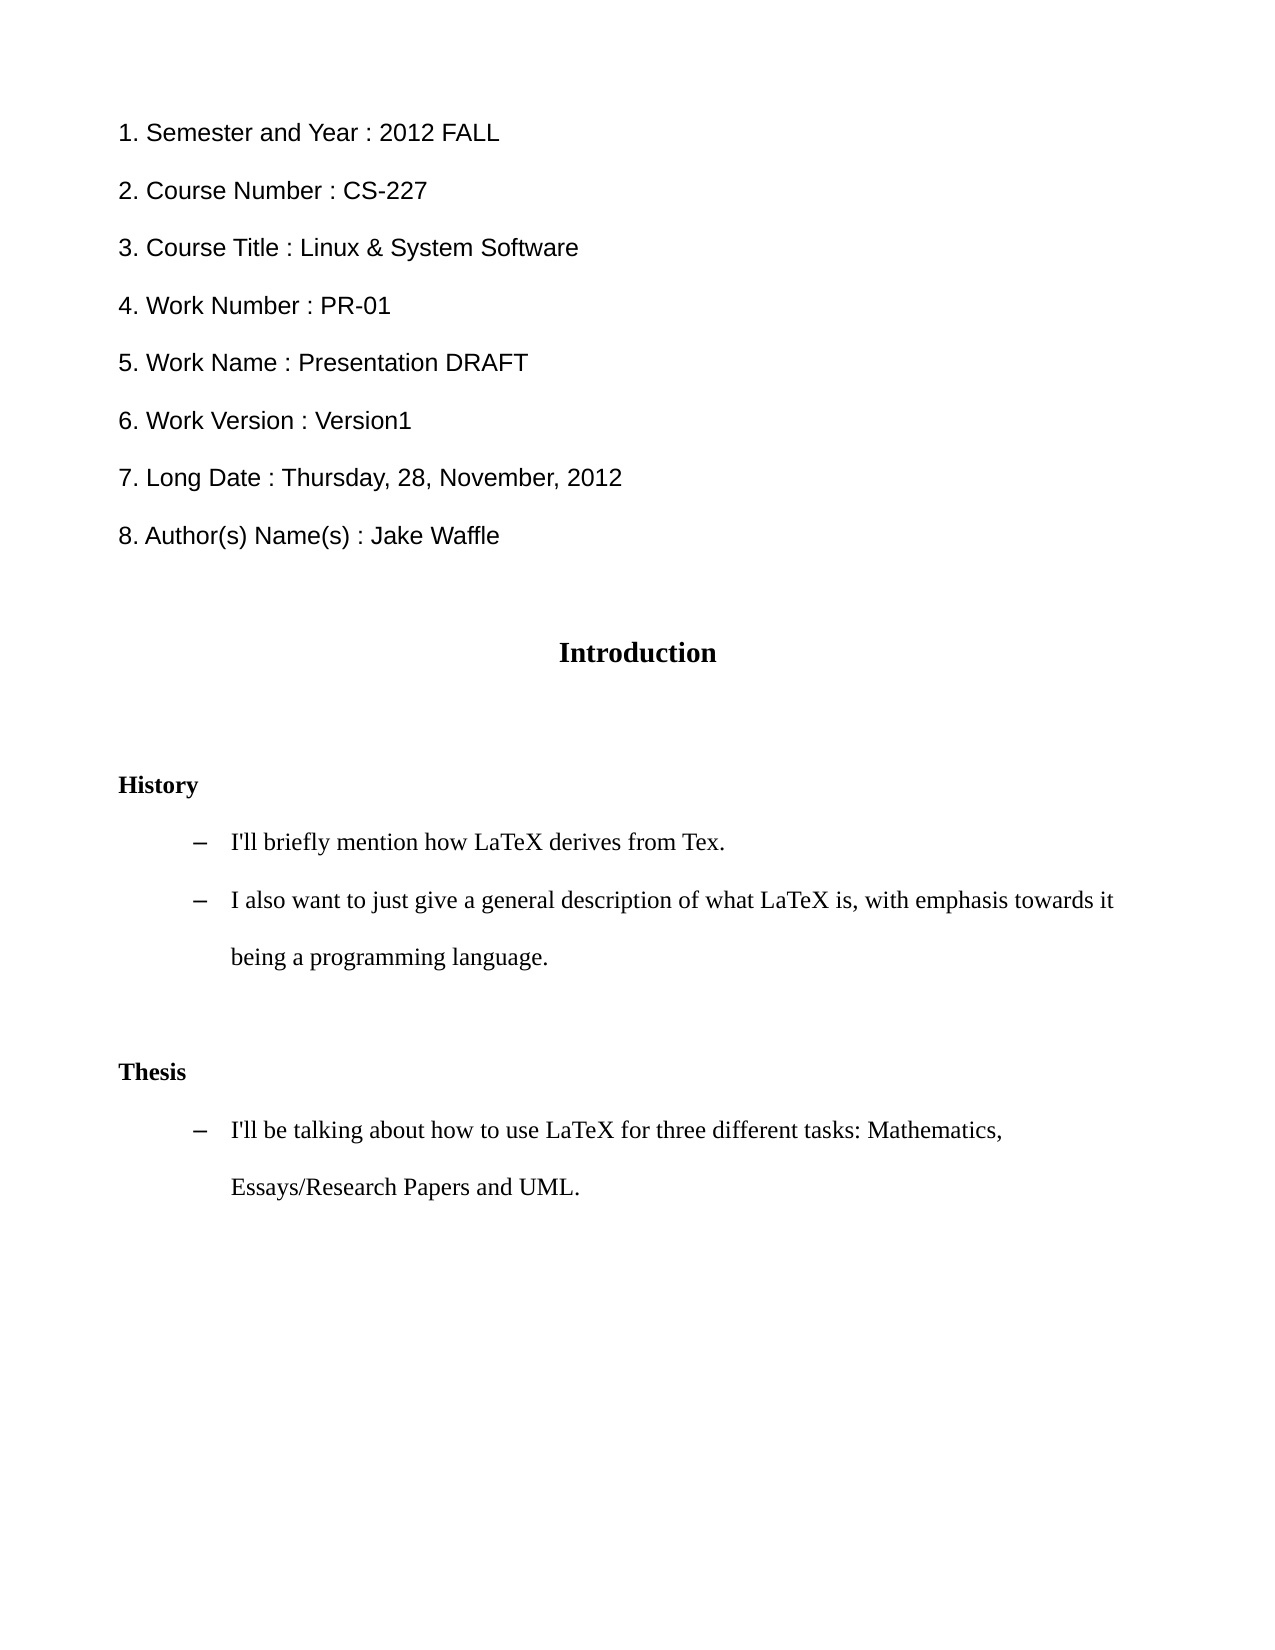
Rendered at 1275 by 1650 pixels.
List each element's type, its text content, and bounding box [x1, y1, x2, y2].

text 8. Author(s) Name(s) : Jake Waffle [118, 521, 1157, 549]
text 3. Course Title : Linux & System Software [118, 233, 1157, 262]
text Introduction [118, 636, 1157, 669]
text Thesis [118, 1057, 1157, 1086]
list I'll briefly mention how LaTeX derives from Tex. [193, 827, 1157, 856]
text 5. Work Name : Presentation DRAFT [118, 348, 1157, 377]
text History [118, 770, 1157, 798]
text 7. Long Date : Thursday, 28, November, 2012 [118, 463, 1157, 492]
text 6. Work Version : Version1 [118, 406, 1157, 434]
text 2. Course Number : CS-227 [118, 176, 1157, 204]
text 4. Work Number : PR-01 [118, 291, 1157, 319]
text 1. Semester and Year : 2012 FALL [118, 118, 1157, 147]
list I'll be talking about how to use LaTeX for three different tasks: Mathematics, Essays/Research Papers and UML. [193, 1115, 1157, 1201]
list I also want to just give a general description of what LaTeX is, with emphasis towards it being a programming language. [193, 885, 1157, 971]
